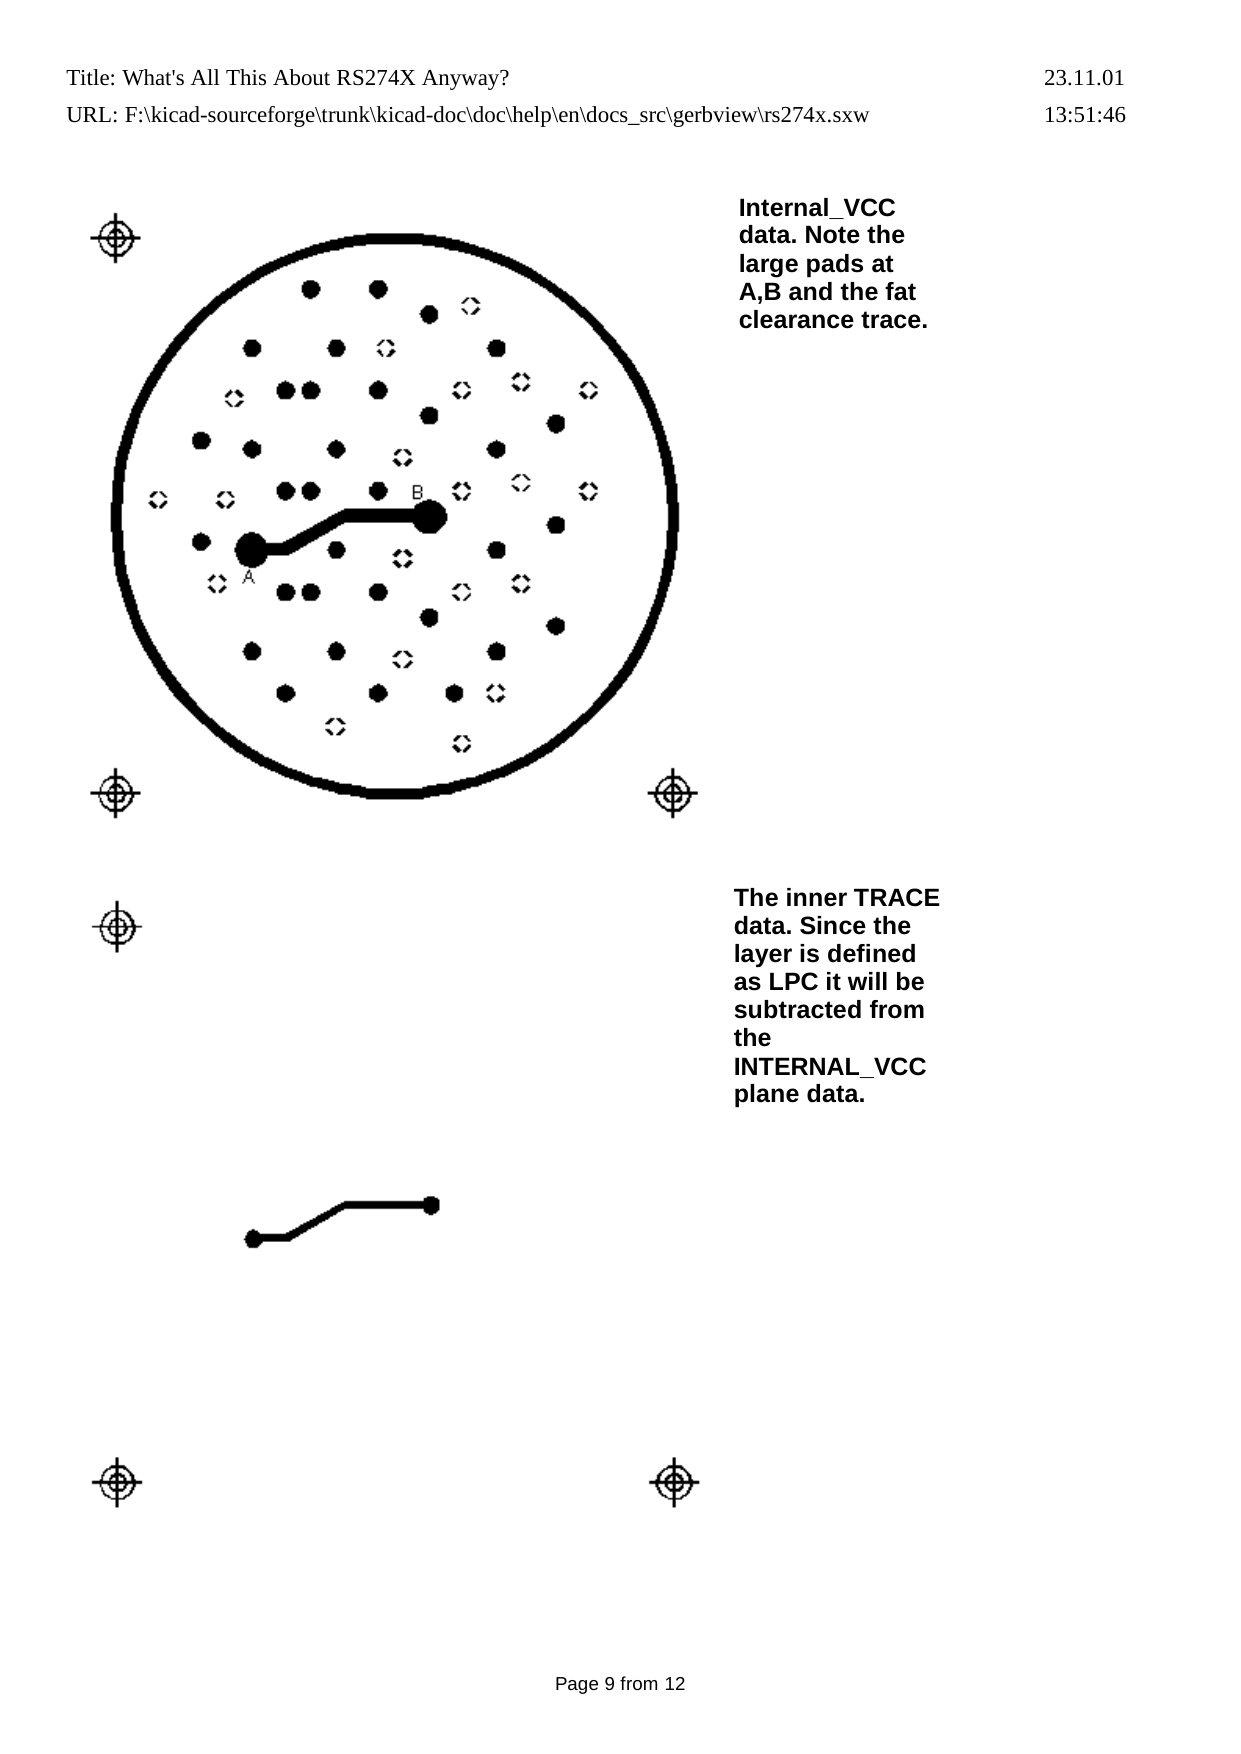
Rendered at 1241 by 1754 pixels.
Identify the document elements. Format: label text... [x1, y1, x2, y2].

table_cell [59, 191, 736, 853]
table_cell Internal_VCC data. Note the large pads at A,B and the fat clearance trace. [736, 191, 934, 853]
table_header The inner TRACE data. Since the layer is defined as LPC it will be subtracted from the INTERNAL_VCC plane data. [731, 881, 943, 1536]
picture [62, 884, 723, 1528]
table_header [59, 881, 731, 1536]
picture [62, 193, 720, 845]
